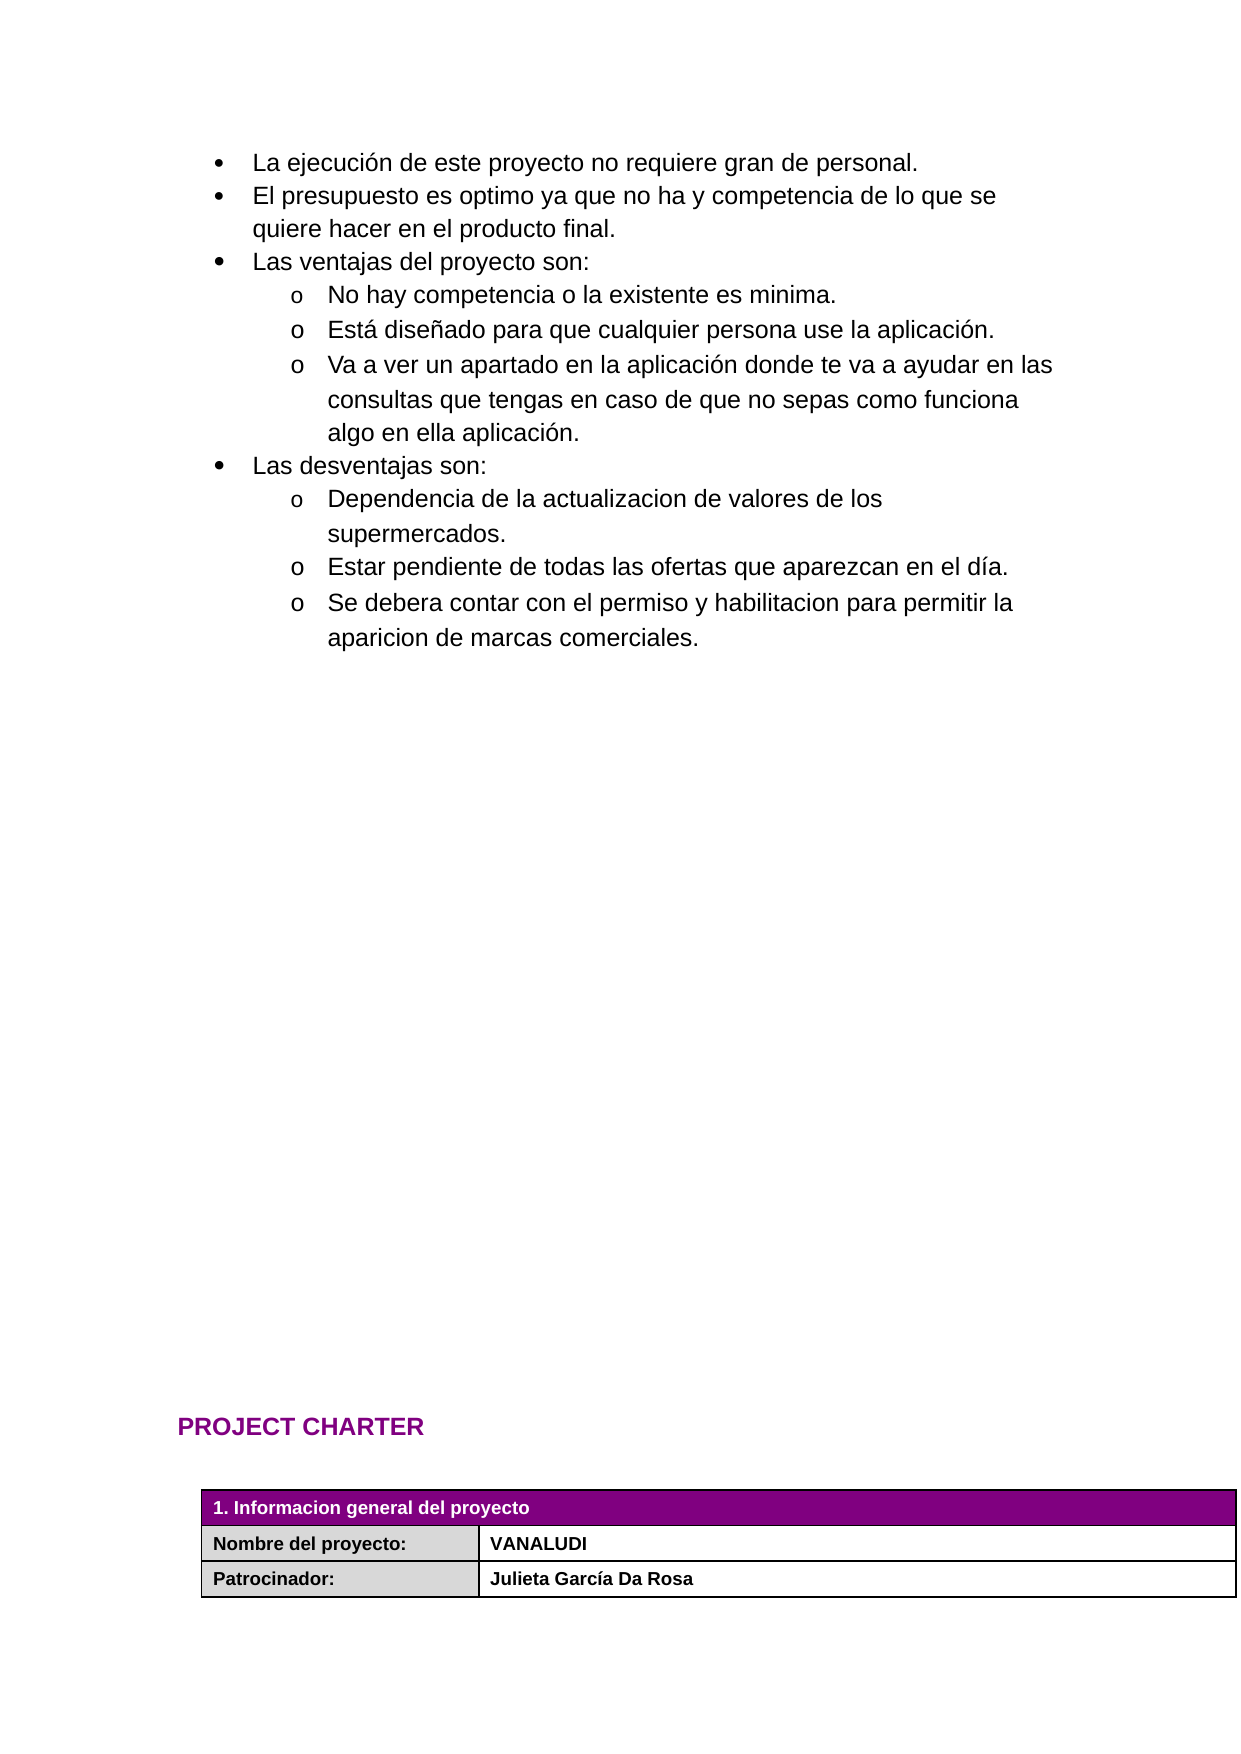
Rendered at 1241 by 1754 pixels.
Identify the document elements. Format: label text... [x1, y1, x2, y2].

list Las desventajas son: [215, 451, 1063, 480]
list No hay competencia o la existente es minima. [290, 280, 1063, 310]
list Estar pendiente de todas las ofertas que aparezcan en el día. [290, 552, 1063, 583]
list Dependencia de la actualizacion de valores de los supermercados. [290, 484, 1063, 548]
table_cell [177, 1560, 201, 1596]
list Va a ver un apartado en la aplicación donde te va a ayudar en las consultas que tengas en caso de que no sepas como funciona algo en ella aplicación. [290, 350, 1063, 447]
table_header [177, 1489, 201, 1525]
list La ejecución de este proyecto no requiere gran de personal. [215, 148, 1063, 176]
table_cell VANALUDI [480, 1526, 1235, 1560]
list Se debera contar con el permiso y habilitacion para permitir la aparicion de marcas comerciales. [290, 588, 1063, 652]
list Las ventajas del proyecto son: [215, 247, 1063, 276]
table_cell Nombre del proyecto: [202, 1526, 478, 1560]
table_cell [177, 1525, 201, 1560]
table_cell Julieta García Da Rosa [480, 1562, 1235, 1596]
list Está diseñado para que cualquier persona use la aplicación. [290, 314, 1063, 346]
subtitle PROJECT CHARTER [177, 1412, 1063, 1441]
table_header 1. Informacion general del proyecto [202, 1491, 1235, 1525]
list El presupuesto es optimo ya que no ha y competencia de lo que se quiere hacer en el producto final. [215, 181, 1063, 242]
table_cell Patrocinador: [202, 1562, 478, 1596]
